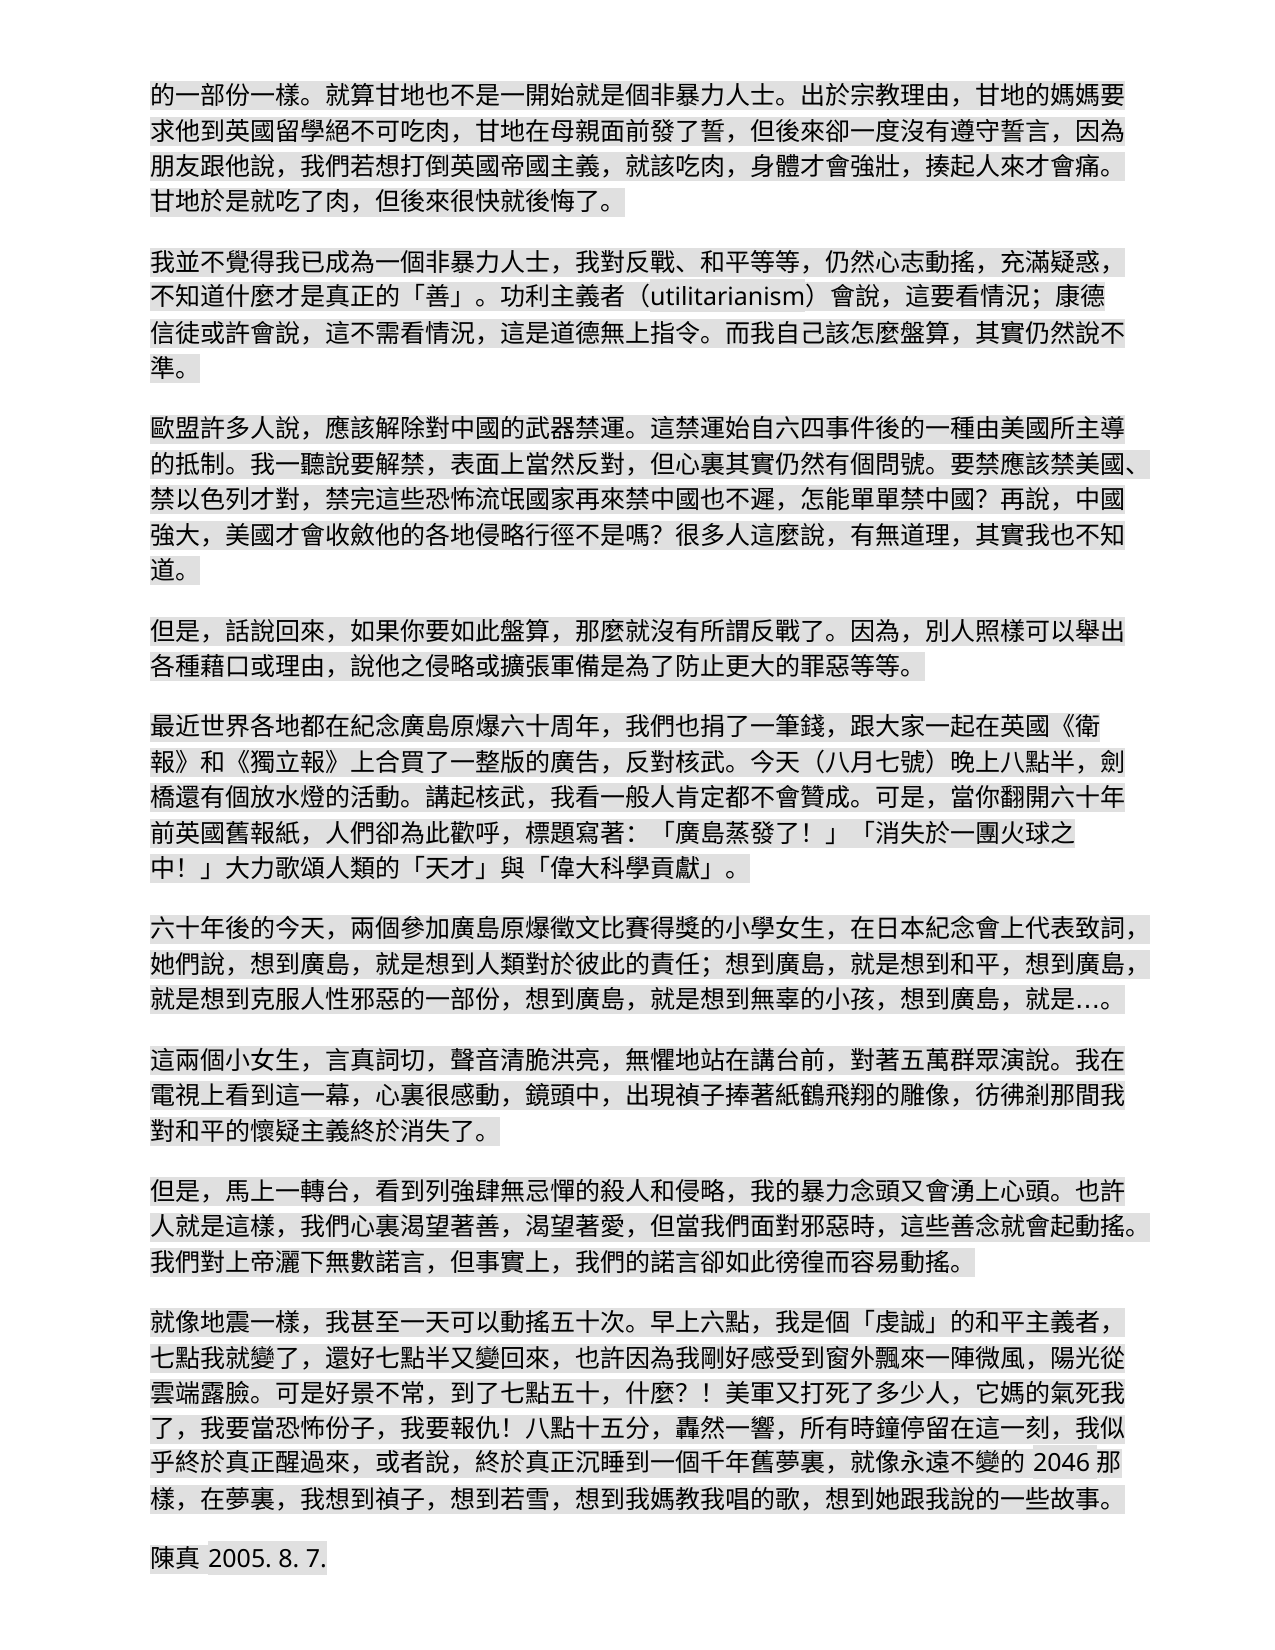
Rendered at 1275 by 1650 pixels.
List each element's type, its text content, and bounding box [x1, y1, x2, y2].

text 的一部份一樣。就算甘地也不是一開始就是個非暴力人士。出於宗教理由，甘地的媽媽要求他到英國留學絕不可吃肉，甘地在母親面前發了誓，但後來卻一度沒有遵守誓言，因為朋友跟他說，我們若想打倒英國帝國主義，就該吃肉，身體才會強壯，揍起人來才會痛。甘地於是就吃了肉，但後來很快就後悔了。 [150, 75, 1125, 217]
text 陳真 2005. 8. 7. [150, 1539, 1125, 1575]
text 但是，馬上一轉台，看到列強肆無忌憚的殺人和侵略，我的暴力念頭又會湧上心頭。也許人就是這樣，我們心裏渴望著善，渴望著愛，但當我們面對邪惡時，這些善念就會起動搖。我們對上帝灑下無數諾言，但事實上，我們的諾言卻如此徬徨而容易動搖。 [150, 1171, 1125, 1277]
text 這兩個小女生，言真詞切，聲音清脆洪亮，無懼地站在講台前，對著五萬群眾演說。我在電視上看到這一幕，心裏很感動，鏡頭中，出現禎子捧著紙鶴飛翔的雕像，彷彿剎那間我對和平的懷疑主義終於消失了。 [150, 1039, 1125, 1146]
text 歐盟許多人說，應該解除對中國的武器禁運。這禁運始自六四事件後的一種由美國所主導的抵制。我一聽說要解禁，表面上當然反對，但心裏其實仍然有個問號。要禁應該禁美國、禁以色列才對，禁完這些恐怖流氓國家再來禁中國也不遲，怎能單單禁中國？再說，中國強大，美國才會收斂他的各地侵略行徑不是嗎？很多人這麼說，有無道理，其實我也不知道。 [150, 408, 1125, 585]
text 就像地震一樣，我甚至一天可以動搖五十次。早上六點，我是個「虔誠」的和平主義者，七點我就變了，還好七點半又變回來，也許因為我剛好感受到窗外飄來一陣微風，陽光從雲端露臉。可是好景不常，到了七點五十，什麼？！美軍又打死了多少人，它媽的氣死我了，我要當恐怖份子，我要報仇！八點十五分，轟然一響，所有時鐘停留在這一刻，我似乎終於真正醒過來，或者說，終於真正沉睡到一個千年舊夢裏，就像永遠不變的 2046 那樣，在夢裏，我想到禎子，想到若雪，想到我媽教我唱的歌，想到她跟我說的一些故事。 [150, 1302, 1125, 1514]
text 最近世界各地都在紀念廣島原爆六十周年，我們也捐了一筆錢，跟大家一起在英國《衛報》和《獨立報》上合買了一整版的廣告，反對核武。今天（八月七號）晚上八點半，劍橋還有個放水燈的活動。講起核武，我看一般人肯定都不會贊成。可是，當你翻開六十年前英國舊報紙，人們卻為此歡呼，標題寫著：「廣島蒸發了！」「消失於一團火球之中！」大力歌頌人類的「天才」與「偉大科學貢獻」。 [150, 706, 1125, 883]
text 我並不覺得我已成為一個非暴力人士，我對反戰、和平等等，仍然心志動搖，充滿疑惑，不知道什麼才是真正的「善」。功利主義者（utilitarianism）會說，這要看情況；康德信徒或許會說，這不需看情況，這是道德無上指令。而我自己該怎麼盤算，其實仍然說不準。 [150, 242, 1125, 383]
text 六十年後的今天，兩個參加廣島原爆徵文比賽得獎的小學女生，在日本紀念會上代表致詞，她們說，想到廣島，就是想到人類對於彼此的責任；想到廣島，就是想到和平，想到廣島，就是想到克服人性邪惡的一部份，想到廣島，就是想到無辜的小孩，想到廣島，就是…。 [150, 908, 1125, 1014]
text 但是，話說回來，如果你要如此盤算，那麼就沒有所謂反戰了。因為，別人照樣可以舉出各種藉口或理由，說他之侵略或擴張軍備是為了防止更大的罪惡等等。 [150, 610, 1125, 681]
